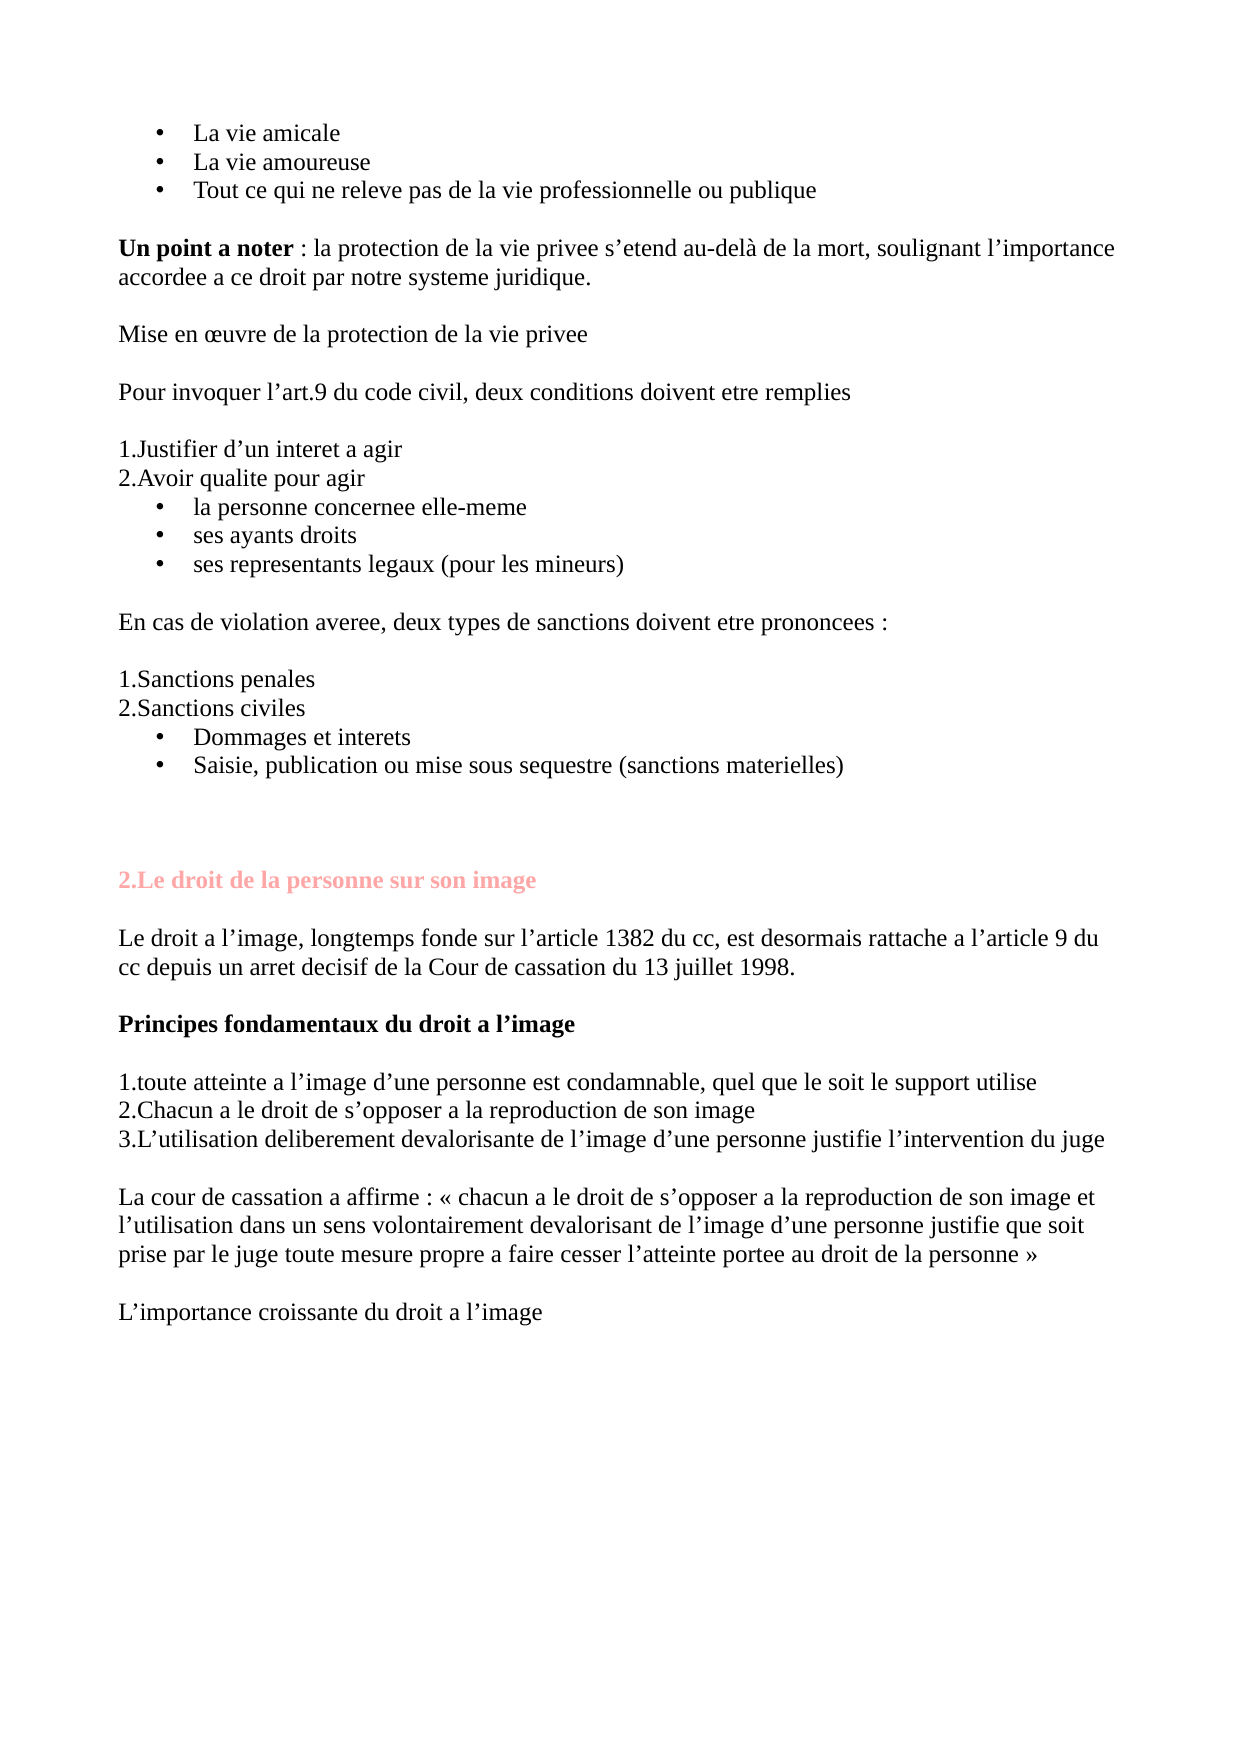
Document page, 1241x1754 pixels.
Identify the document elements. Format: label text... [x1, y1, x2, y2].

text Le droit a l’image, longtemps fonde sur l’article 1382 du cc, est desormais rattache a l’article 9 du cc depuis un arret decisif de la Cour de cassation du 13 juillet 1998. [118, 923, 1122, 981]
text Un point a noter : la protection de la vie privee s’etend au-delà de la mort, soulignant l’importance accordee a ce droit par notre systeme juridique. [118, 233, 1122, 291]
list La vie amicale [156, 118, 1122, 147]
text 2.Le droit de la personne sur son image [118, 866, 1122, 894]
text 2.Sanctions civiles [118, 693, 1122, 722]
text 3.L’utilisation deliberement devalorisante de l’image d’une personne justifie l’intervention du juge [118, 1124, 1122, 1153]
text La cour de cassation a affirme : « chacun a le droit de s’opposer a la reproduction de son image et l’utilisation dans un sens volontairement devalorisant de l’image d’une personne justifie que soit prise par le juge toute mesure propre a faire cesser l’atteinte portee au droit de la personne » [118, 1182, 1122, 1268]
text 1.toute atteinte a l’image d’une personne est condamnable, quel que le soit le support utilise [118, 1067, 1122, 1096]
list Saisie, publication ou mise sous sequestre (sanctions materielles) [156, 751, 1122, 779]
list Tout ce qui ne releve pas de la vie professionnelle ou publique [156, 176, 1122, 204]
text 1.Justifier d’un interet a agir [118, 434, 1122, 463]
text 2.Chacun a le droit de s’opposer a la reproduction de son image [118, 1096, 1122, 1124]
list La vie amoureuse [156, 147, 1122, 176]
list Dommages et interets [156, 722, 1122, 751]
text Mise en œuvre de la protection de la vie privee [118, 319, 1122, 348]
text En cas de violation averee, deux types de sanctions doivent etre prononcees : [118, 607, 1122, 636]
text 1.Sanctions penales [118, 664, 1122, 693]
text Pour invoquer l’art.9 du code civil, deux conditions doivent etre remplies [118, 377, 1122, 406]
list la personne concernee elle-meme [156, 492, 1122, 521]
text Principes fondamentaux du droit a l’image [118, 1009, 1122, 1038]
text L’importance croissante du droit a l’image [118, 1297, 1122, 1326]
text 2.Avoir qualite pour agir [118, 463, 1122, 492]
list ses representants legaux (pour les mineurs) [156, 549, 1122, 578]
list ses ayants droits [156, 521, 1122, 549]
